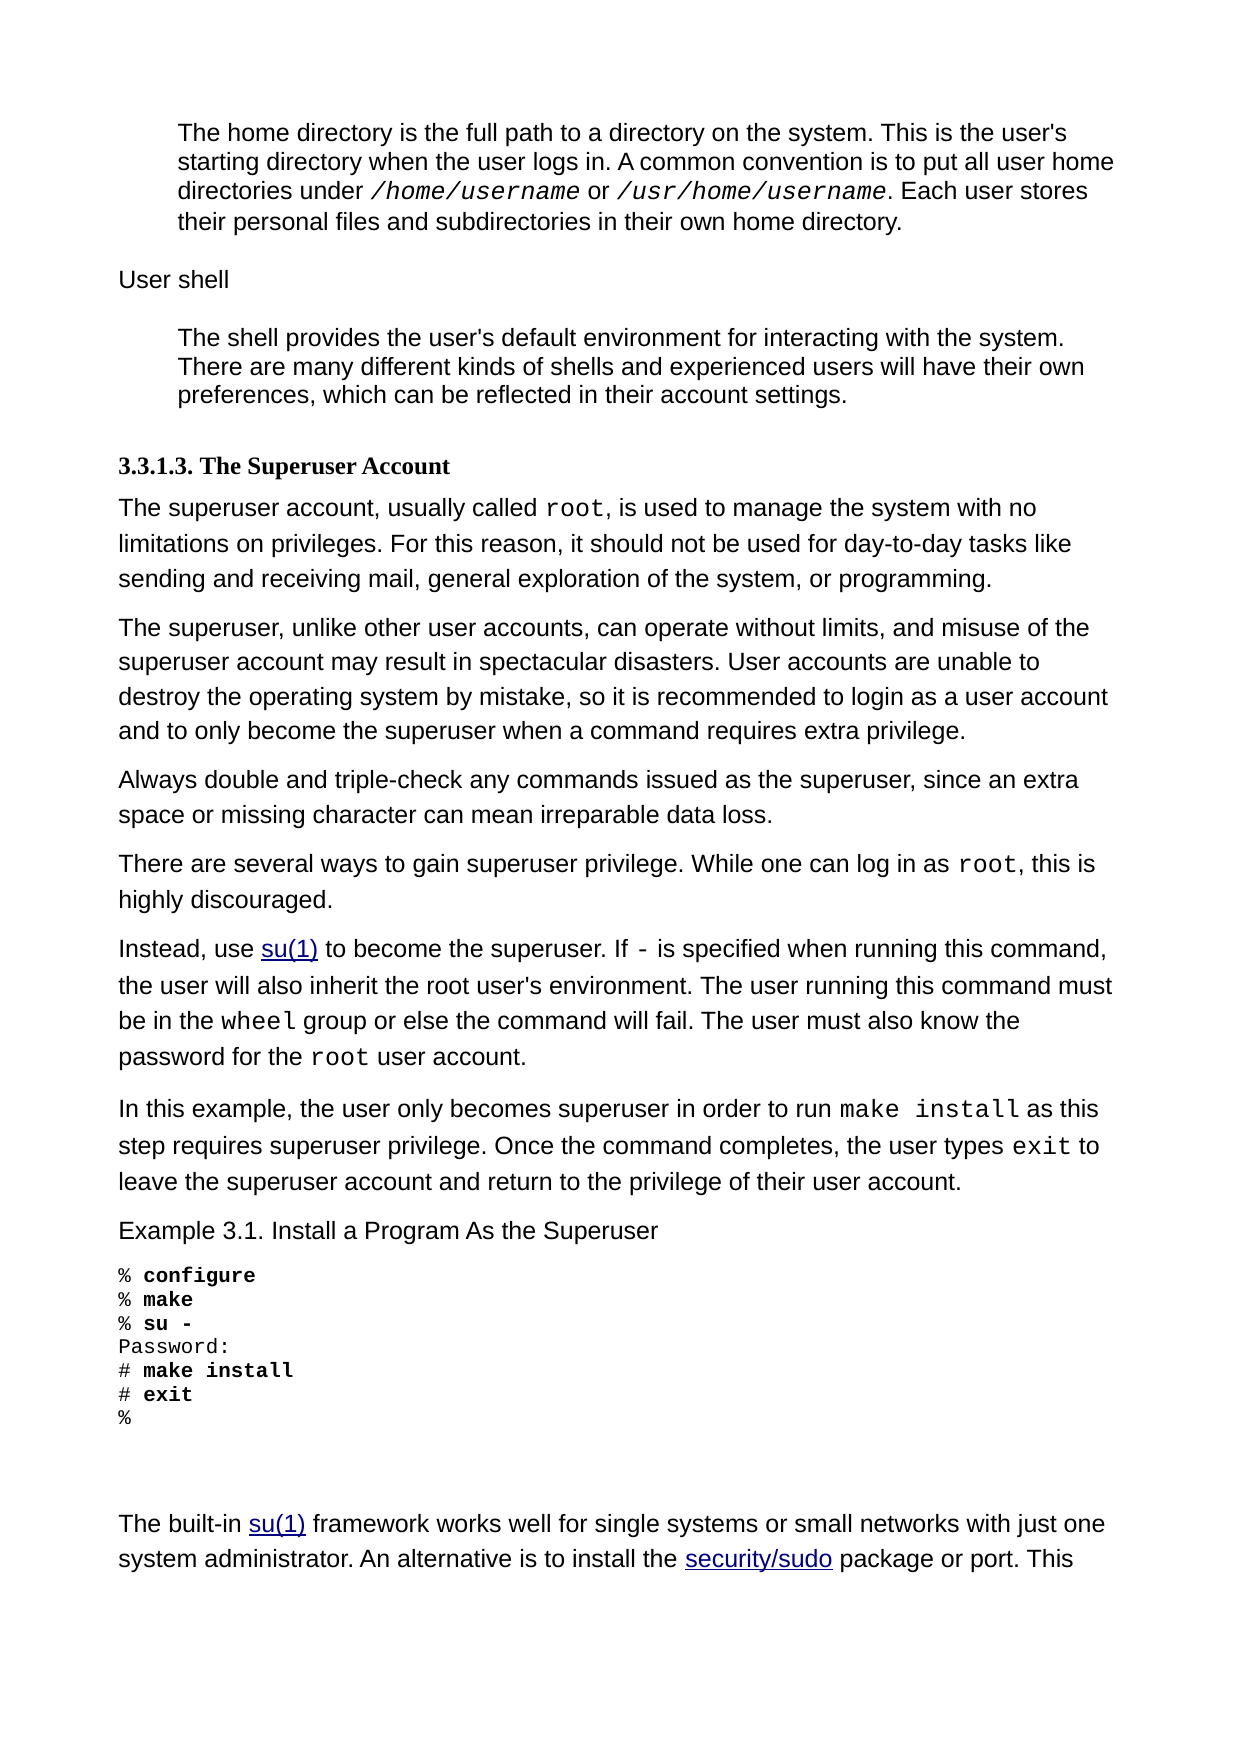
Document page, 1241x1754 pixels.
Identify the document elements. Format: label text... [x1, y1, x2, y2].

text There are several ways to gain superuser privilege. While one can log in as root, this is highly discouraged. [118, 849, 1122, 914]
text Instead, use su(1) to become the superuser. If - is specified when running this command, the user will also inherit the root user's environment. The user running this command must be in the wheel group or else the command will fail. The user must also know the password for the root user account. [118, 934, 1122, 1073]
text # exit [118, 1384, 1122, 1407]
text Always double and triple-check any commands issued as the superuser, since an extra space or missing character can mean irreparable data loss. [118, 765, 1122, 828]
text # make install [118, 1360, 1122, 1384]
text The built-in su(1) framework works well for single systems or small networks with just one system administrator. An alternative is to install the security/sudo package or port. This [118, 1509, 1122, 1573]
list The home directory is the full path to a directory on the system. This is the user's starting directory when the user logs in. A common convention is to put all user home directories under /home/username or /usr/home/username. Each user stores their personal files and subdirectories in their own home directory. [177, 118, 1122, 235]
text % su - [118, 1313, 1122, 1336]
subtitle User shell [118, 265, 1122, 293]
text % configure [118, 1265, 1122, 1289]
text % make [118, 1289, 1122, 1313]
subtitle 3.3.1.3. The Superuser Account [118, 451, 1122, 480]
text Example 3.1. Install a Program As the Superuser [118, 1216, 1122, 1245]
text % [118, 1407, 1122, 1431]
text The superuser, unlike other user accounts, can operate without limits, and misuse of the superuser account may result in spectacular disasters. User accounts are unable to destroy the operating system by mistake, so it is recommended to login as a user account and to only become the superuser when a command requires extra privilege. [118, 613, 1122, 745]
list The shell provides the user's default environment for interacting with the system. There are many different kinds of shells and experienced users will have their own preferences, which can be reflected in their account settings. [177, 323, 1122, 409]
text The superuser account, usually called root, is used to manage the system with no limitations on privileges. For this reason, it should not be used for day-to-day tasks like sending and receiving mail, general exploration of the system, or programming. [118, 492, 1122, 592]
text In this example, the user only becomes superuser in order to run make install as this step requires superuser privilege. Once the command completes, the user types exit to leave the superuser account and return to the privilege of their user account. [118, 1094, 1122, 1196]
text Password: [118, 1336, 1122, 1360]
